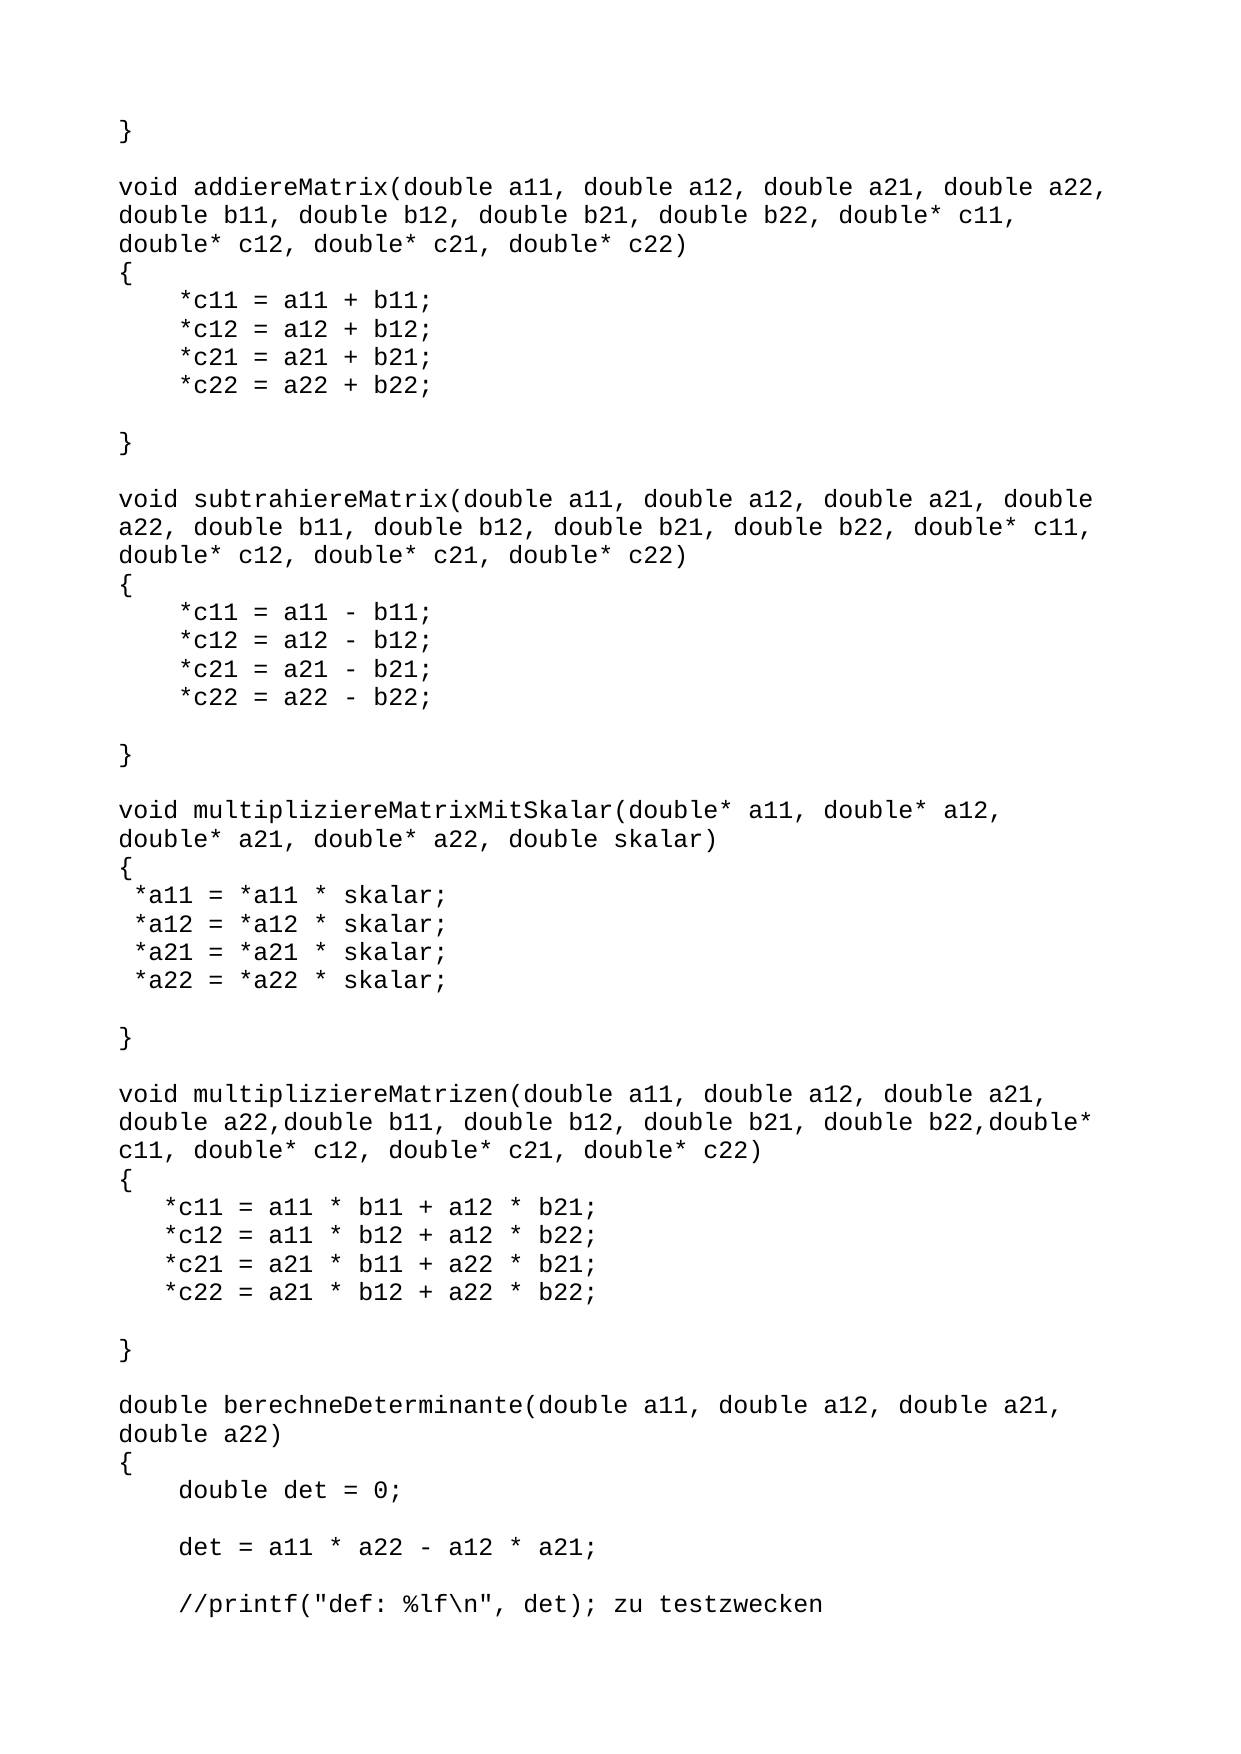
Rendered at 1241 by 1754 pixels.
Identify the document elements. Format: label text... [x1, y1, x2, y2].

text det = a11 * a22 - a12 * a21; [118, 1535, 1122, 1563]
text } [118, 430, 1122, 458]
text *a11 = *a11 * skalar; [118, 883, 1122, 911]
text *a12 = *a12 * skalar; [118, 911, 1122, 940]
text { [118, 855, 1122, 883]
text *a22 = *a22 * skalar; [118, 968, 1122, 996]
text void multipliziereMatrixMitSkalar(double* a11, double* a12, double* a21, double* a22, double skalar) [118, 798, 1122, 855]
text void multipliziereMatrizen(double a11, double a12, double a21, double a22,double b11, double b12, double b21, double b22,double* c11, double* c12, double* c21, double* c22) [118, 1081, 1122, 1166]
text *c22 = a22 + b22; [118, 373, 1122, 401]
text double det = 0; [118, 1478, 1122, 1506]
text *c11 = a11 - b11; [118, 600, 1122, 628]
text //printf("def: %lf\n", det); zu testzwecken [118, 1591, 1122, 1620]
text *c12 = a12 - b12; [118, 628, 1122, 656]
text { [118, 260, 1122, 288]
text { [118, 1166, 1122, 1195]
text { [118, 1450, 1122, 1478]
text *c22 = a22 - b22; [118, 685, 1122, 713]
text void subtrahiereMatrix(double a11, double a12, double a21, double a22, double b11, double b12, double b21, double b22, double* c11, double* c12, double* c21, double* c22) [118, 486, 1122, 571]
text *c21 = a21 - b21; [118, 656, 1122, 685]
text { [118, 571, 1122, 600]
text *a21 = *a21 * skalar; [118, 940, 1122, 968]
text *c22 = a21 * b12 + a22 * b22; [118, 1280, 1122, 1308]
text *c12 = a12 + b12; [118, 316, 1122, 345]
text *c11 = a11 * b11 + a12 * b21; [118, 1195, 1122, 1223]
text *c12 = a11 * b12 + a12 * b22; [118, 1223, 1122, 1251]
text *c11 = a11 + b11; [118, 288, 1122, 316]
text void addiereMatrix(double a11, double a12, double a21, double a22, double b11, double b12, double b21, double b22, double* c11, double* c12, double* c21, double* c22) [118, 175, 1122, 260]
text *c21 = a21 + b21; [118, 345, 1122, 373]
text } [118, 118, 1122, 146]
text } [118, 1025, 1122, 1053]
text *c21 = a21 * b11 + a22 * b21; [118, 1251, 1122, 1280]
text double berechneDeterminante(double a11, double a12, double a21, double a22) [118, 1393, 1122, 1450]
text } [118, 741, 1122, 770]
text } [118, 1336, 1122, 1365]
